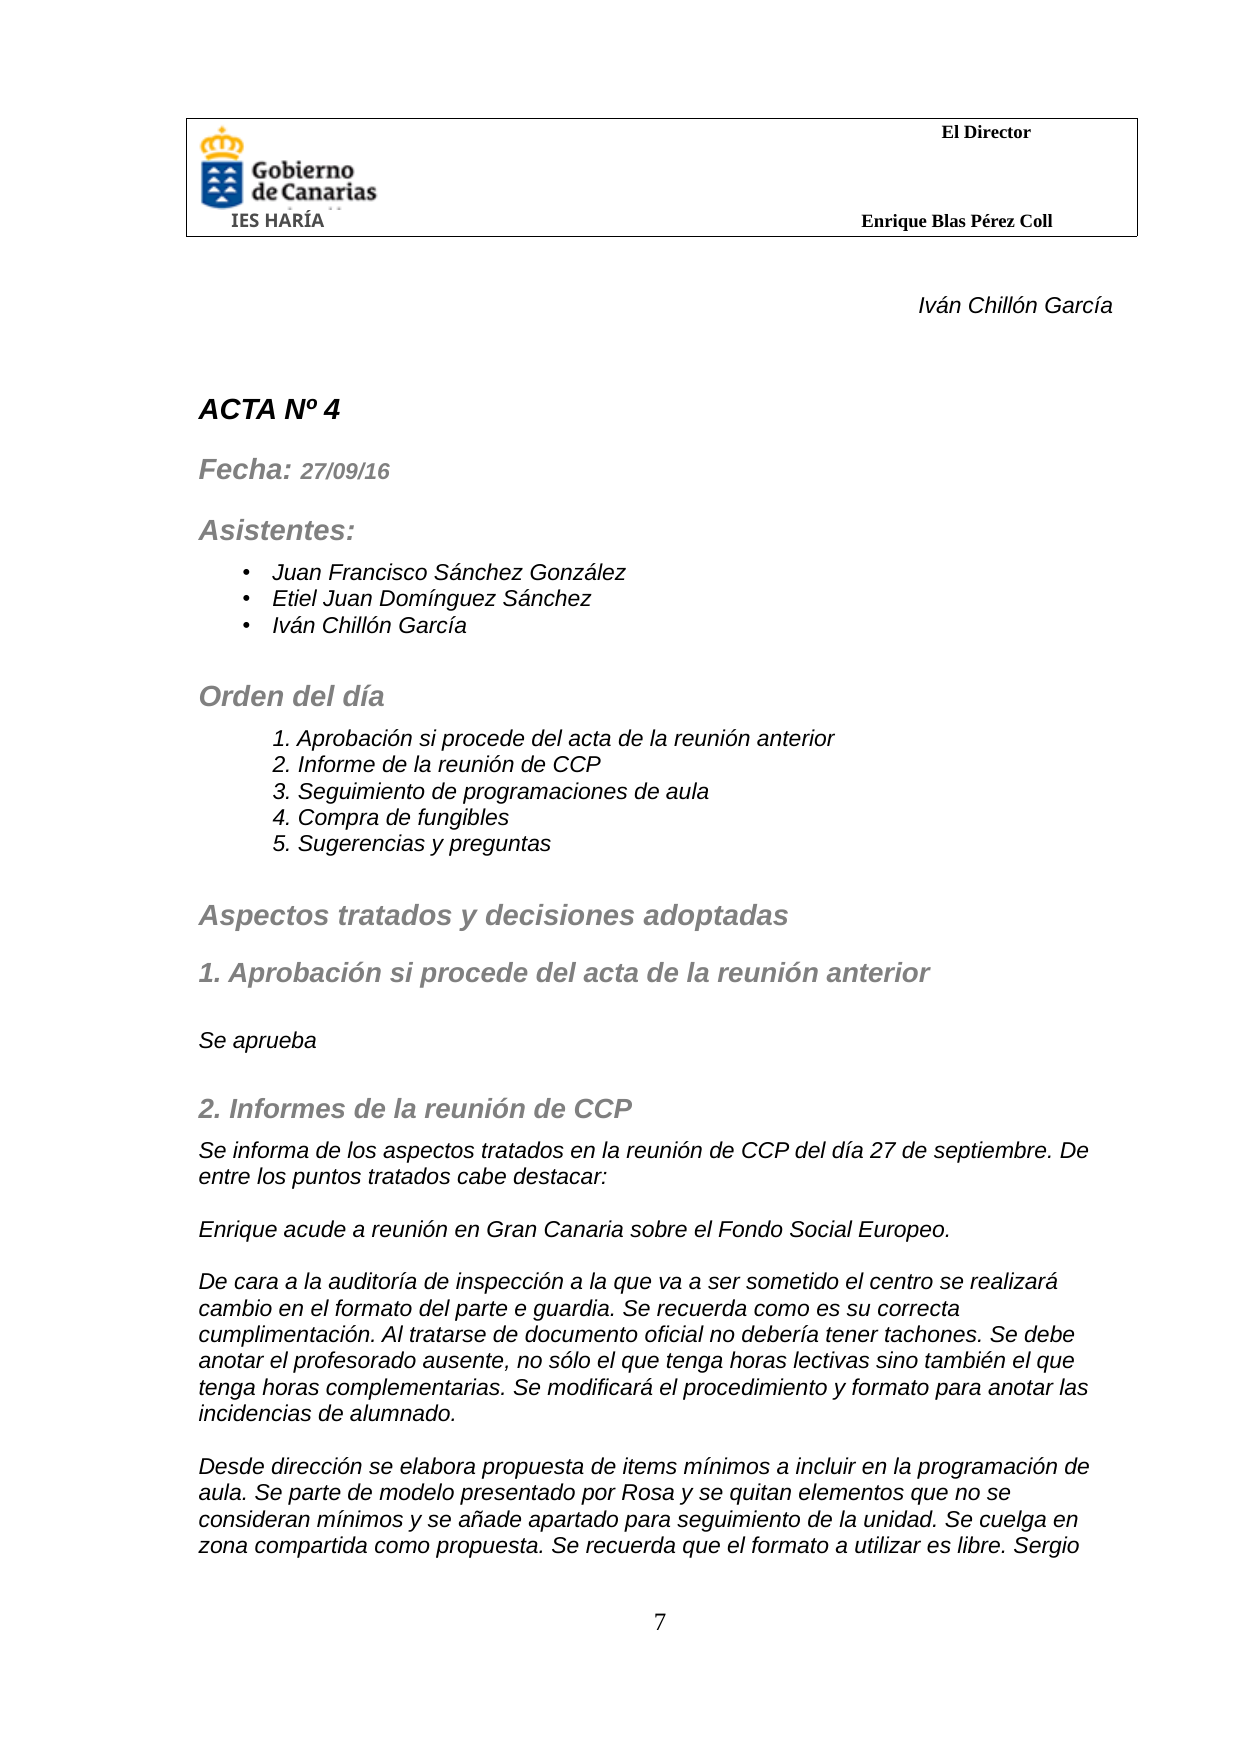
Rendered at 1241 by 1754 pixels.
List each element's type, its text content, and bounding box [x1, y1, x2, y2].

subtitle Asistentes: [198, 513, 1121, 546]
list Etiel Juan Domínguez Sánchez [242, 585, 1121, 612]
text 3. Seguimiento de programaciones de aula [272, 778, 1121, 804]
list Juan Francisco Sánchez González [242, 559, 1121, 585]
text 2. Informe de la reunión de CCP [272, 751, 1121, 778]
text Desde dirección se elabora propuesta de items mínimos a incluir en la programación de aula. Se parte de modelo presentado por Rosa y se quitan elementos que no se consideran mínimos y se añade apartado para seguimiento de la unidad. Se cuelga en zona compartida como propuesta. Se recuerda que el formato a utilizar es libre. Sergio [198, 1453, 1121, 1558]
subtitle Fecha: 27/09/16 [198, 452, 1121, 486]
text 1. Aprobación si procede del acta de la reunión anterior [272, 725, 1121, 751]
subtitle 2. Informes de la reunión de CCP [198, 1092, 1121, 1124]
subtitle 1. Aprobación si procede del acta de la reunión anterior [198, 956, 1121, 988]
subtitle Orden del día [198, 679, 1121, 712]
picture [195, 123, 381, 210]
list Iván Chillón García [242, 612, 1121, 638]
subtitle ACTA Nº 4 [198, 392, 1121, 425]
text Iván Chillón García [198, 292, 1121, 318]
text Enrique acude a reunión en Gran Canaria sobre el Fondo Social Europeo. [198, 1216, 1121, 1242]
subtitle Aspectos tratados y decisiones adoptadas [198, 898, 1121, 931]
text De cara a la auditoría de inspección a la que va a ser sometido el centro se realizará cambio en el formato del parte e guardia. Se recuerda como es su correcta cumplimentación. Al tratarse de documento oficial no debería tener tachones. Se debe anotar el profesorado ausente, no sólo el que tenga horas lectivas sino también el que tenga horas complementarias. Se modificará el procedimiento y formato para anotar las incidencias de alumnado. [198, 1268, 1121, 1426]
text Se aprueba [198, 1027, 1121, 1053]
text 5. Sugerencias y preguntas [272, 830, 1121, 857]
text 4. Compra de fungibles [272, 804, 1121, 830]
text Se informa de los aspectos tratados en la reunión de CCP del día 27 de septiembre. De entre los puntos tratados cabe destacar: [198, 1137, 1121, 1189]
